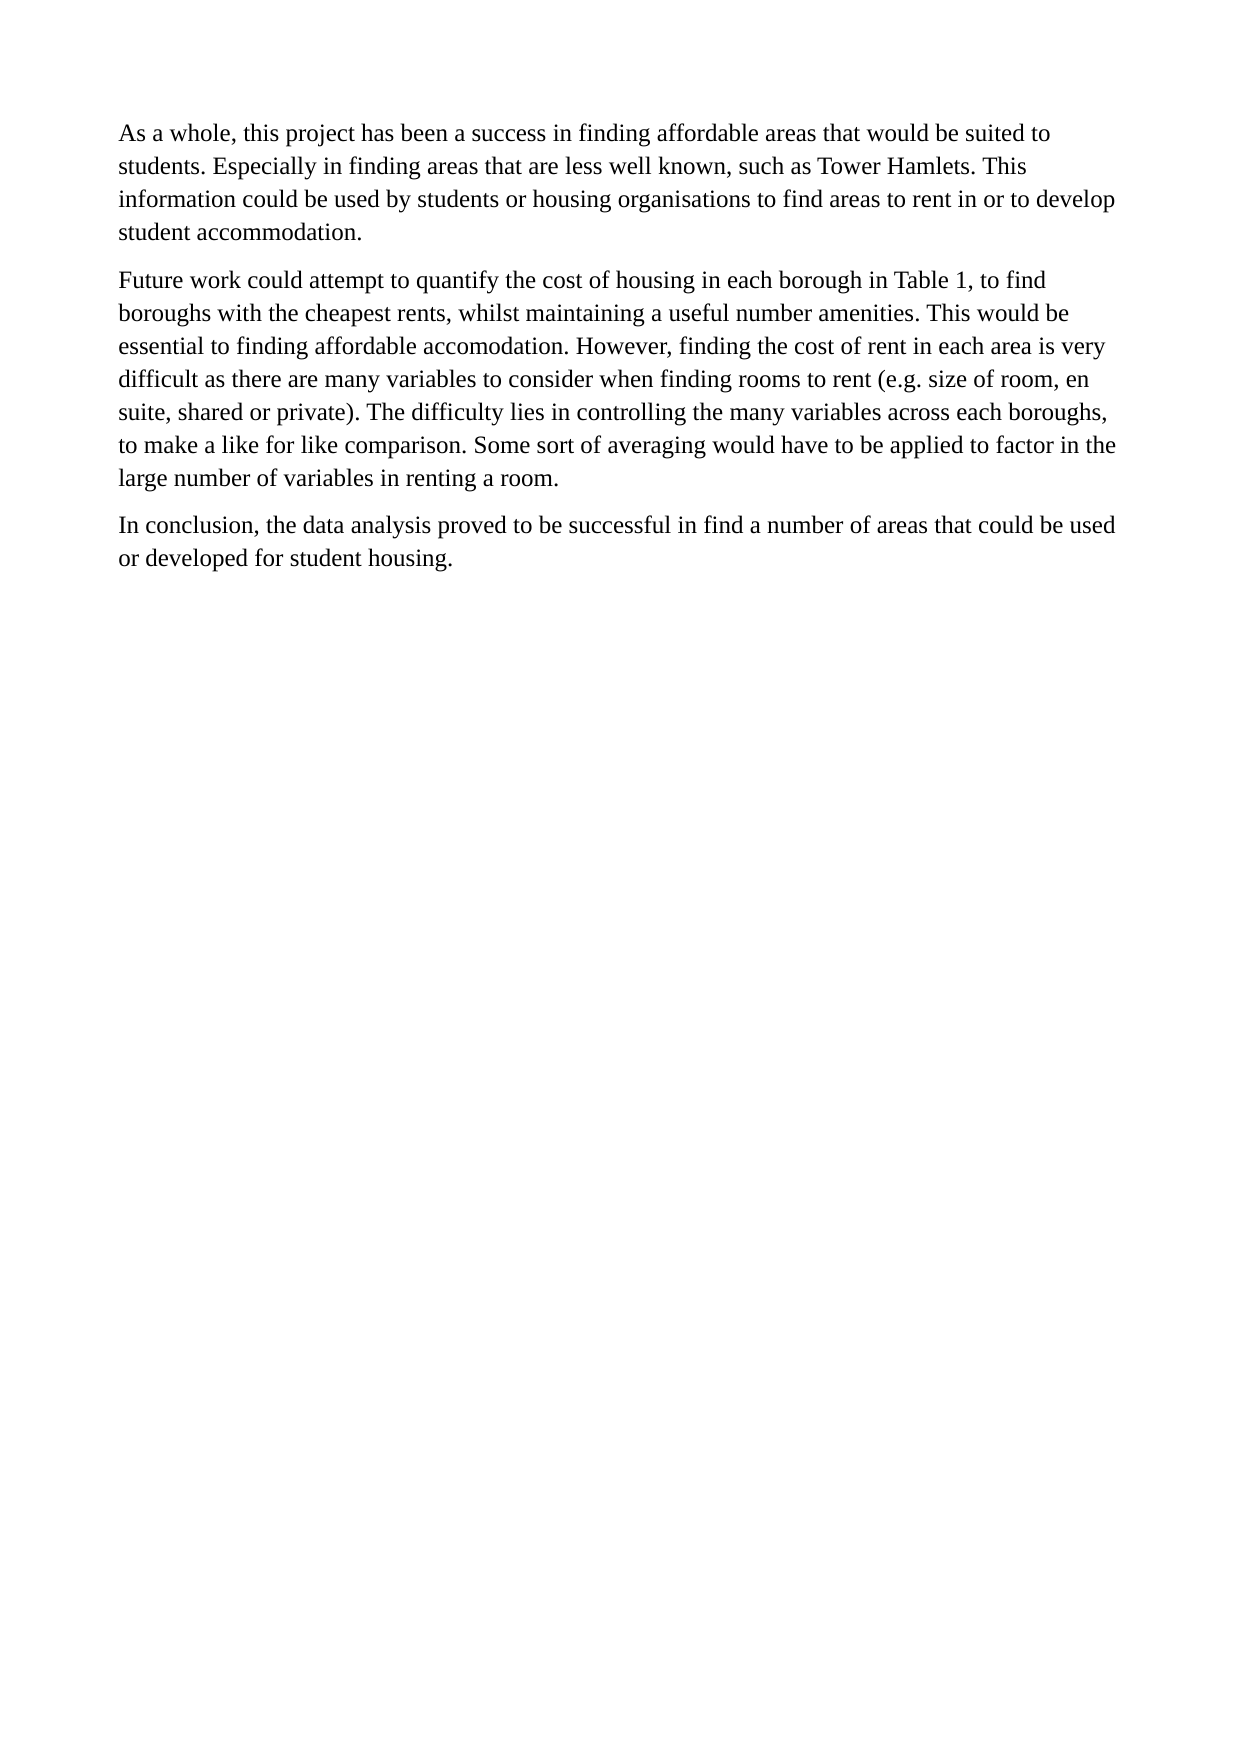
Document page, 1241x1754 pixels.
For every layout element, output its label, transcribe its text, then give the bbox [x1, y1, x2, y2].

text Future work could attempt to quantify the cost of housing in each borough in Table 1, to find boroughs with the cheapest rents, whilst maintaining a useful number amenities. This would be essential to finding affordable accomodation. However, finding the cost of rent in each area is very difficult as there are many variables to consider when finding rooms to rent (e.g. size of room, en suite, shared or private). The difficulty lies in controlling the many variables across each boroughs, to make a like for like comparison. Some sort of averaging would have to be applied to factor in the large number of variables in renting a room. [118, 265, 1122, 492]
text In conclusion, the data analysis proved to be successful in find a number of areas that could be used or developed for student housing. [118, 511, 1122, 572]
text As a whole, this project has been a success in finding affordable areas that would be suited to students. Especially in finding areas that are less well known, such as Tower Hamlets. This information could be used by students or housing organisations to find areas to rent in or to develop student accommodation. [118, 118, 1122, 246]
